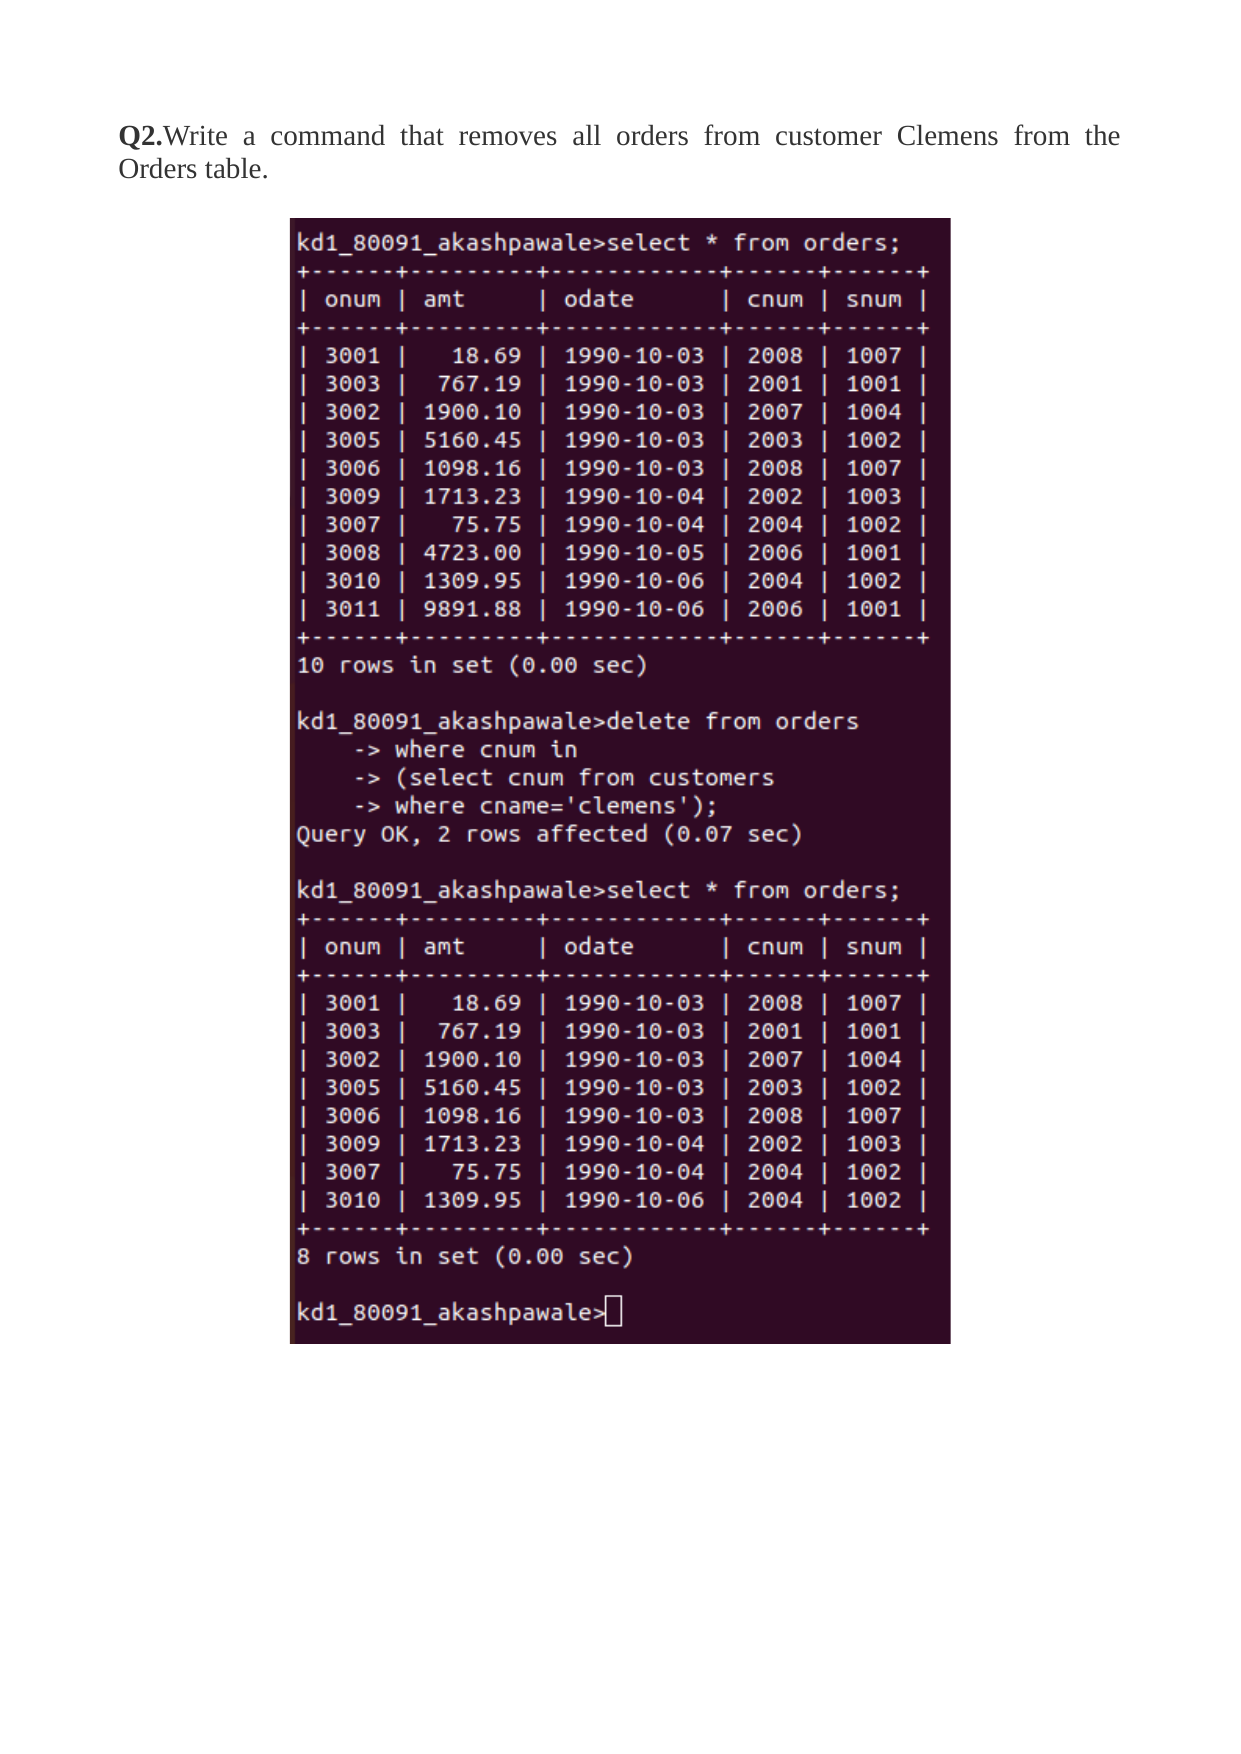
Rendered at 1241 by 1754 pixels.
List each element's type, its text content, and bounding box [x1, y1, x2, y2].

picture [289, 218, 951, 1344]
text Q2.Write a command that removes all orders from customer Clemens from the Orders table. [118, 118, 1122, 185]
